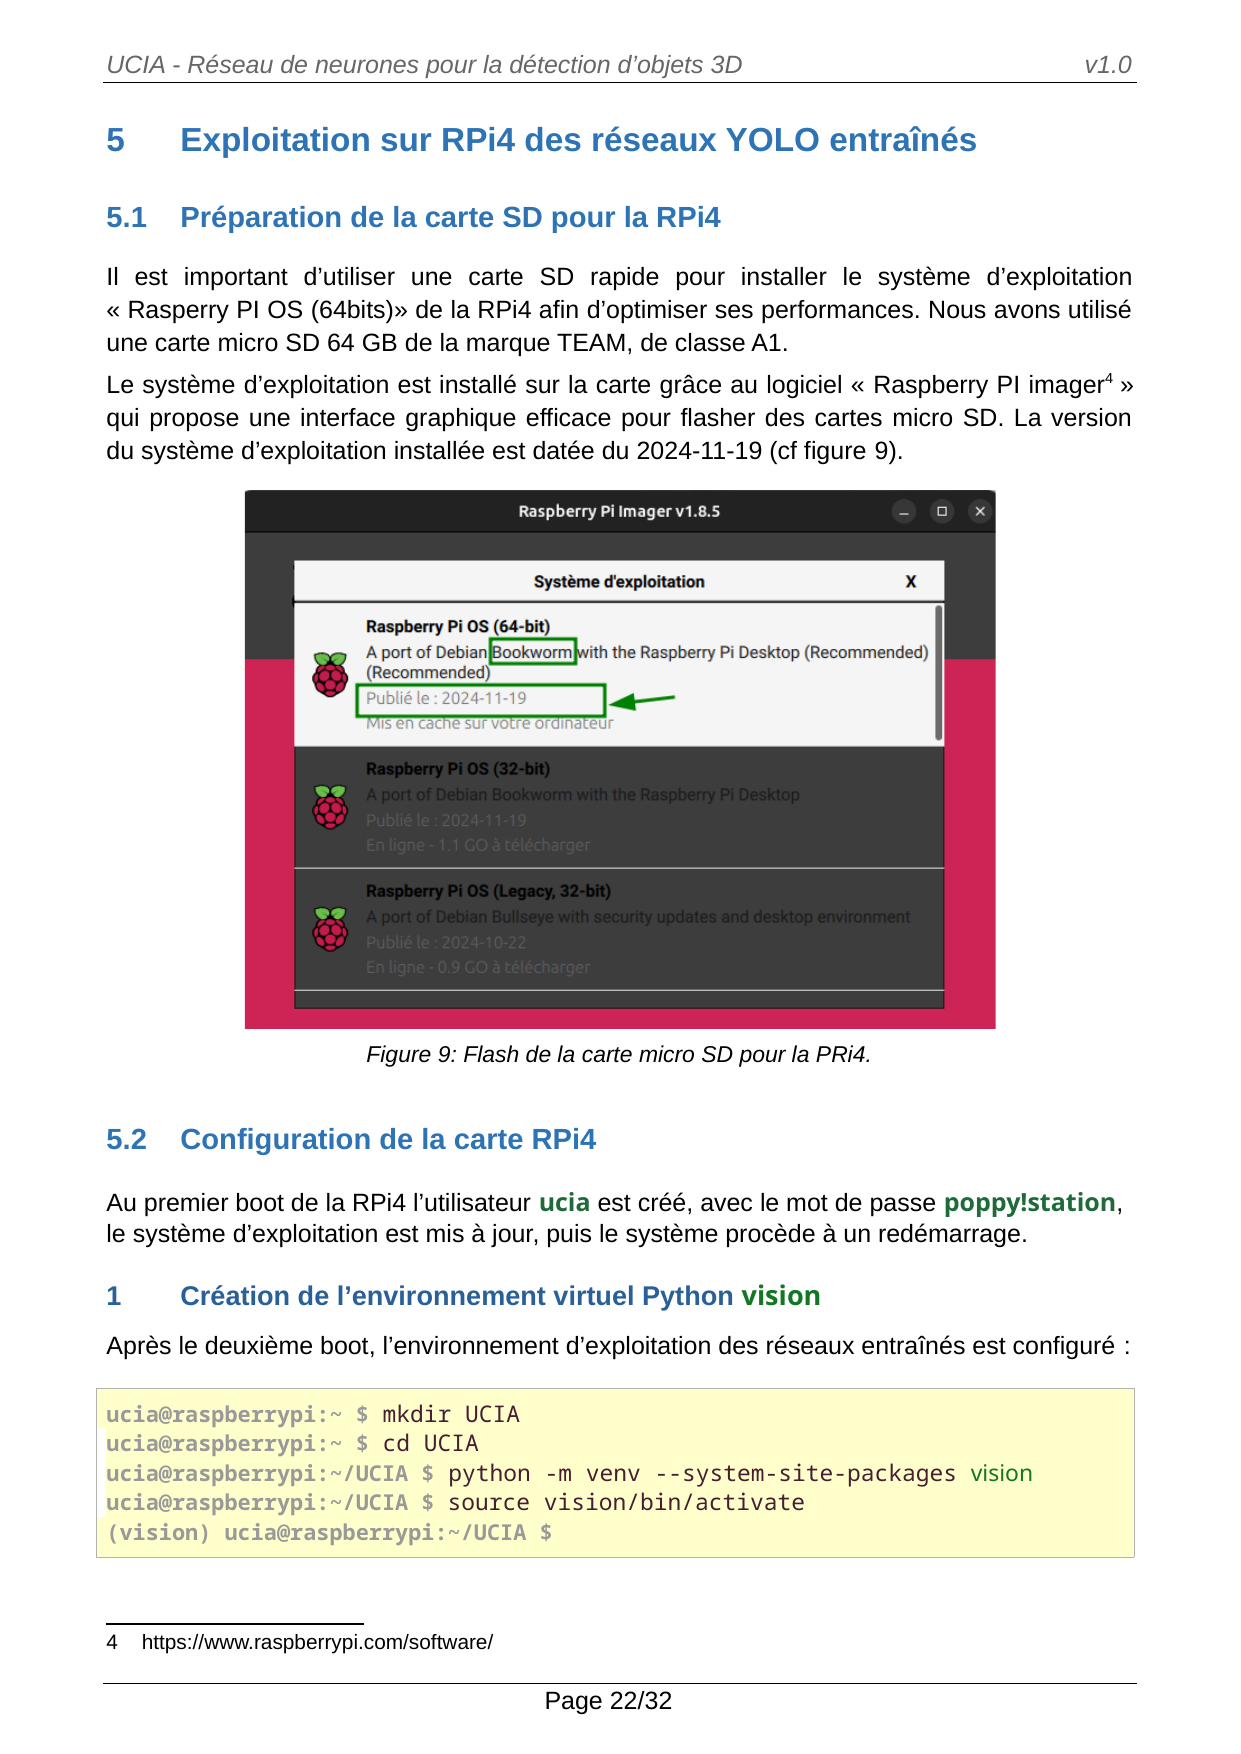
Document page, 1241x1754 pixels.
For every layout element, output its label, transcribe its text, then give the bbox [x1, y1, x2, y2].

text ucia@raspberrypi:~ $ cd UCIA [106, 1428, 1134, 1458]
text https://www.raspberrypi.com/software/ [106, 1630, 1134, 1654]
subtitle Configuration de la carte RPi4 [106, 1122, 1134, 1156]
text Figure 9: Flash de la carte micro SD pour la PRi4. [245, 1029, 996, 1067]
text Au premier boot de la RPi4 l’utilisateur ucia est créé, avec le mot de passe poppy!station, le système d’exploitation est mis à jour, puis le système procède à un redémarrage. [106, 1184, 1134, 1247]
text ucia@raspberrypi:~/UCIA $ python -m venv --system-site-packages vision [106, 1458, 1134, 1487]
text ucia@raspberrypi:~ $ mkdir UCIA [97, 1389, 1134, 1428]
subtitle Création de l’environnement virtuel Python vision [106, 1276, 1134, 1313]
picture [244, 490, 996, 1029]
text Après le deuxième boot, l’environnement d’exploitation des réseaux entraînés est configuré : [106, 1331, 1134, 1359]
text Il est important d’utiliser une carte SD rapide pour installer le système d’exploitation « Rasperry PI OS (64bits)» de la RPi4 afin d’optimiser ses performances. Nous avons utilisé une carte micro SD 64 GB de la marque TEAM, de classe A1. [106, 262, 1134, 357]
text (vision) ucia@raspberrypi:~/UCIA $ [97, 1506, 1134, 1557]
subtitle Exploitation sur RPi4 des réseaux YOLO entraînés [106, 120, 1134, 159]
text ucia@raspberrypi:~/UCIA $ source vision/bin/activate [106, 1487, 1134, 1506]
text Le système d’exploitation est installé sur la carte grâce au logiciel « Raspberry PI imager » qui propose une interface graphique efficace pour flasher des cartes micro SD. La version du système d’exploitation installée est datée du 2024-11-19 (cf figure 9). [106, 370, 1134, 465]
subtitle Préparation de la carte SD pour la RPi4 [106, 200, 1134, 233]
